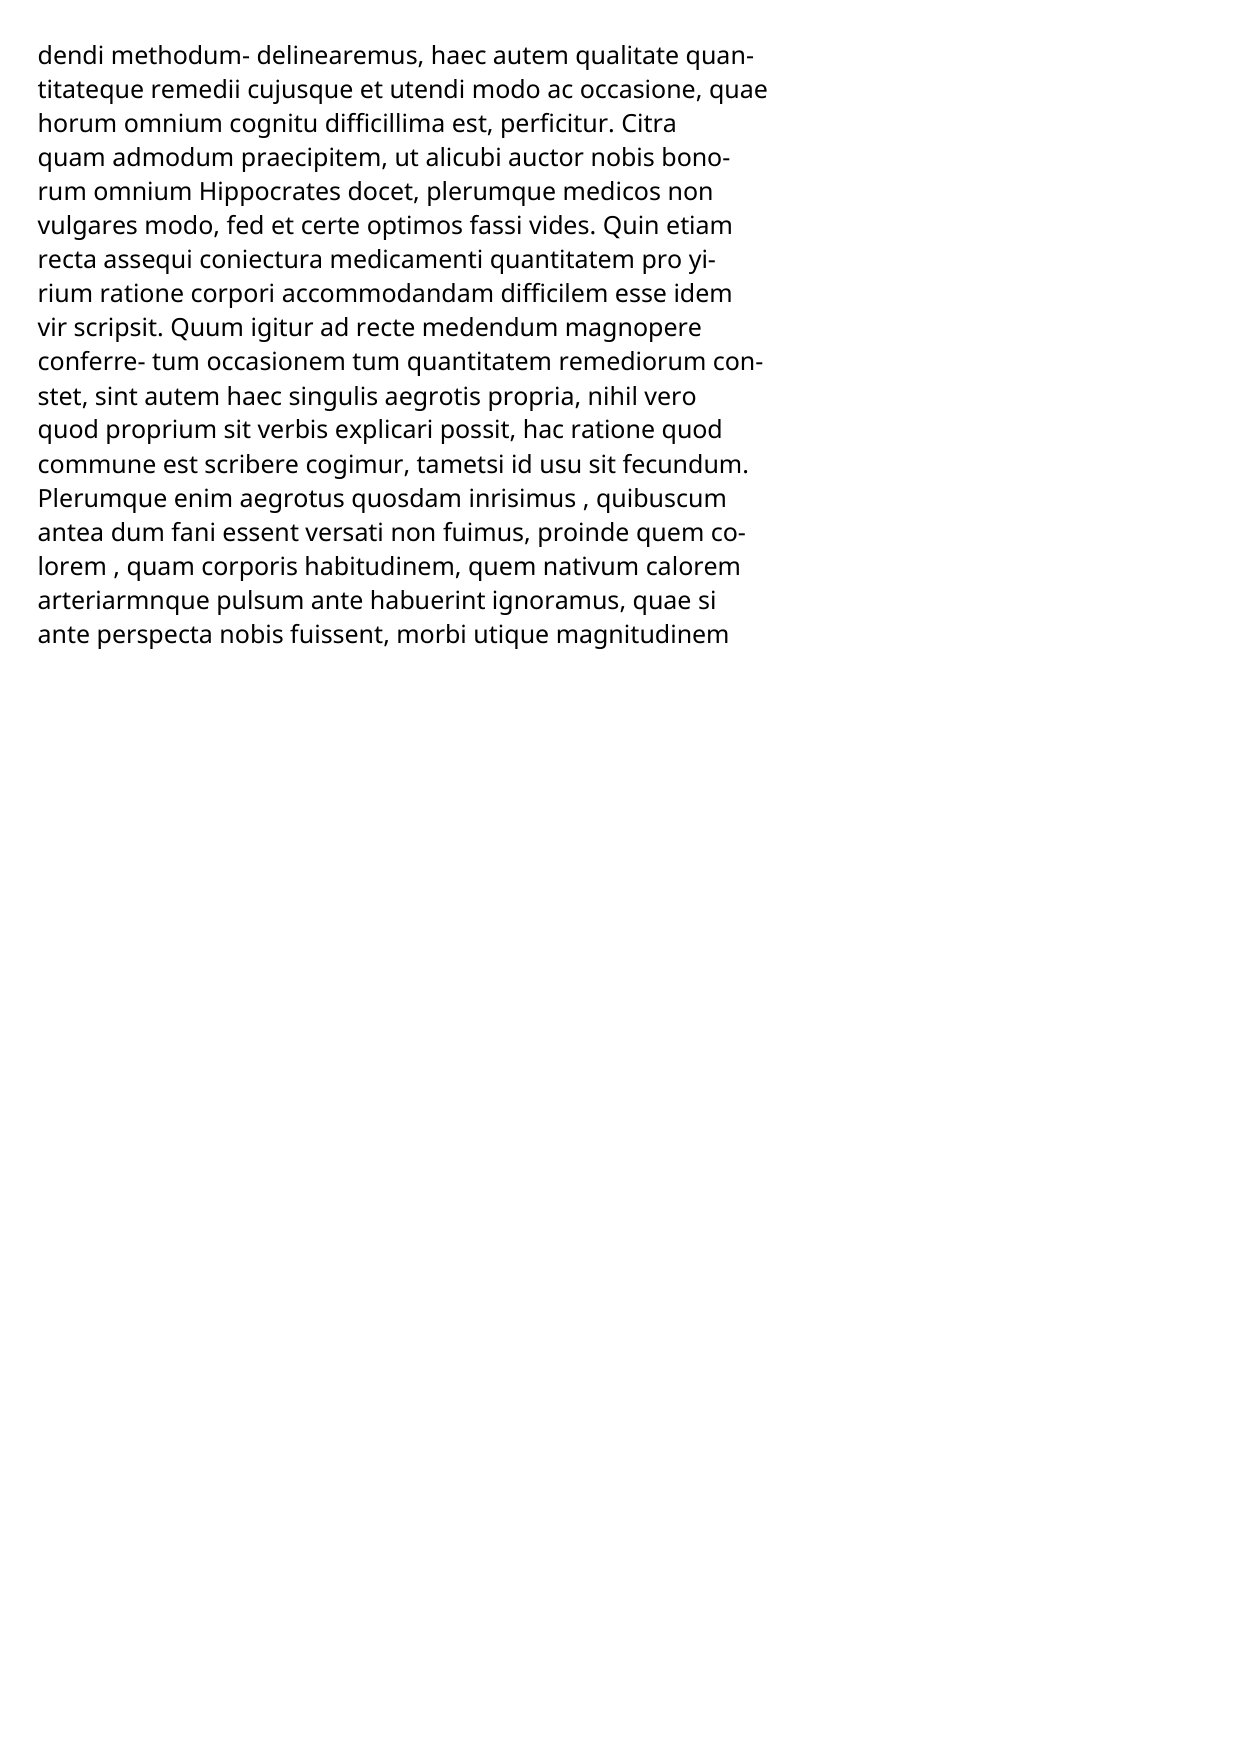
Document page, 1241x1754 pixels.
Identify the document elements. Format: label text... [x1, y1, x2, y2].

text dendi methodum- delinearemus, haec autem qualitate quan- titateque remedii cujusque et utendi modo ac occasione, quae horum omnium cognitu difficillima est, perficitur. Citra quam admodum praecipitem, ut alicubi auctor nobis bono- rum omnium Hippocrates docet, plerumque medicos non vulgares modo, fed et certe optimos fassi vides. Quin etiam recta assequi coniectura medicamenti quantitatem pro yi- rium ratione corpori accommodandam difficilem esse idem vir scripsit. Quum igitur ad recte medendum magnopere conferre- tum occasionem tum quantitatem remediorum con- stet, sint autem haec singulis aegrotis propria, nihil vero quod proprium sit verbis explicari possit, hac ratione quod commune est scribere cogimur, tametsi id usu sit fecundum. Plerumque enim aegrotus quosdam inrisimus , quibuscum antea dum fani essent versati non fuimus, proinde quem co- lorem , quam corporis habitudinem, quem nativum calorem arteriarmnque pulsum ante habuerint ignoramus, quae si ante perspecta nobis fuissent, morbi utique magnitudinem [37, 37, 1203, 651]
